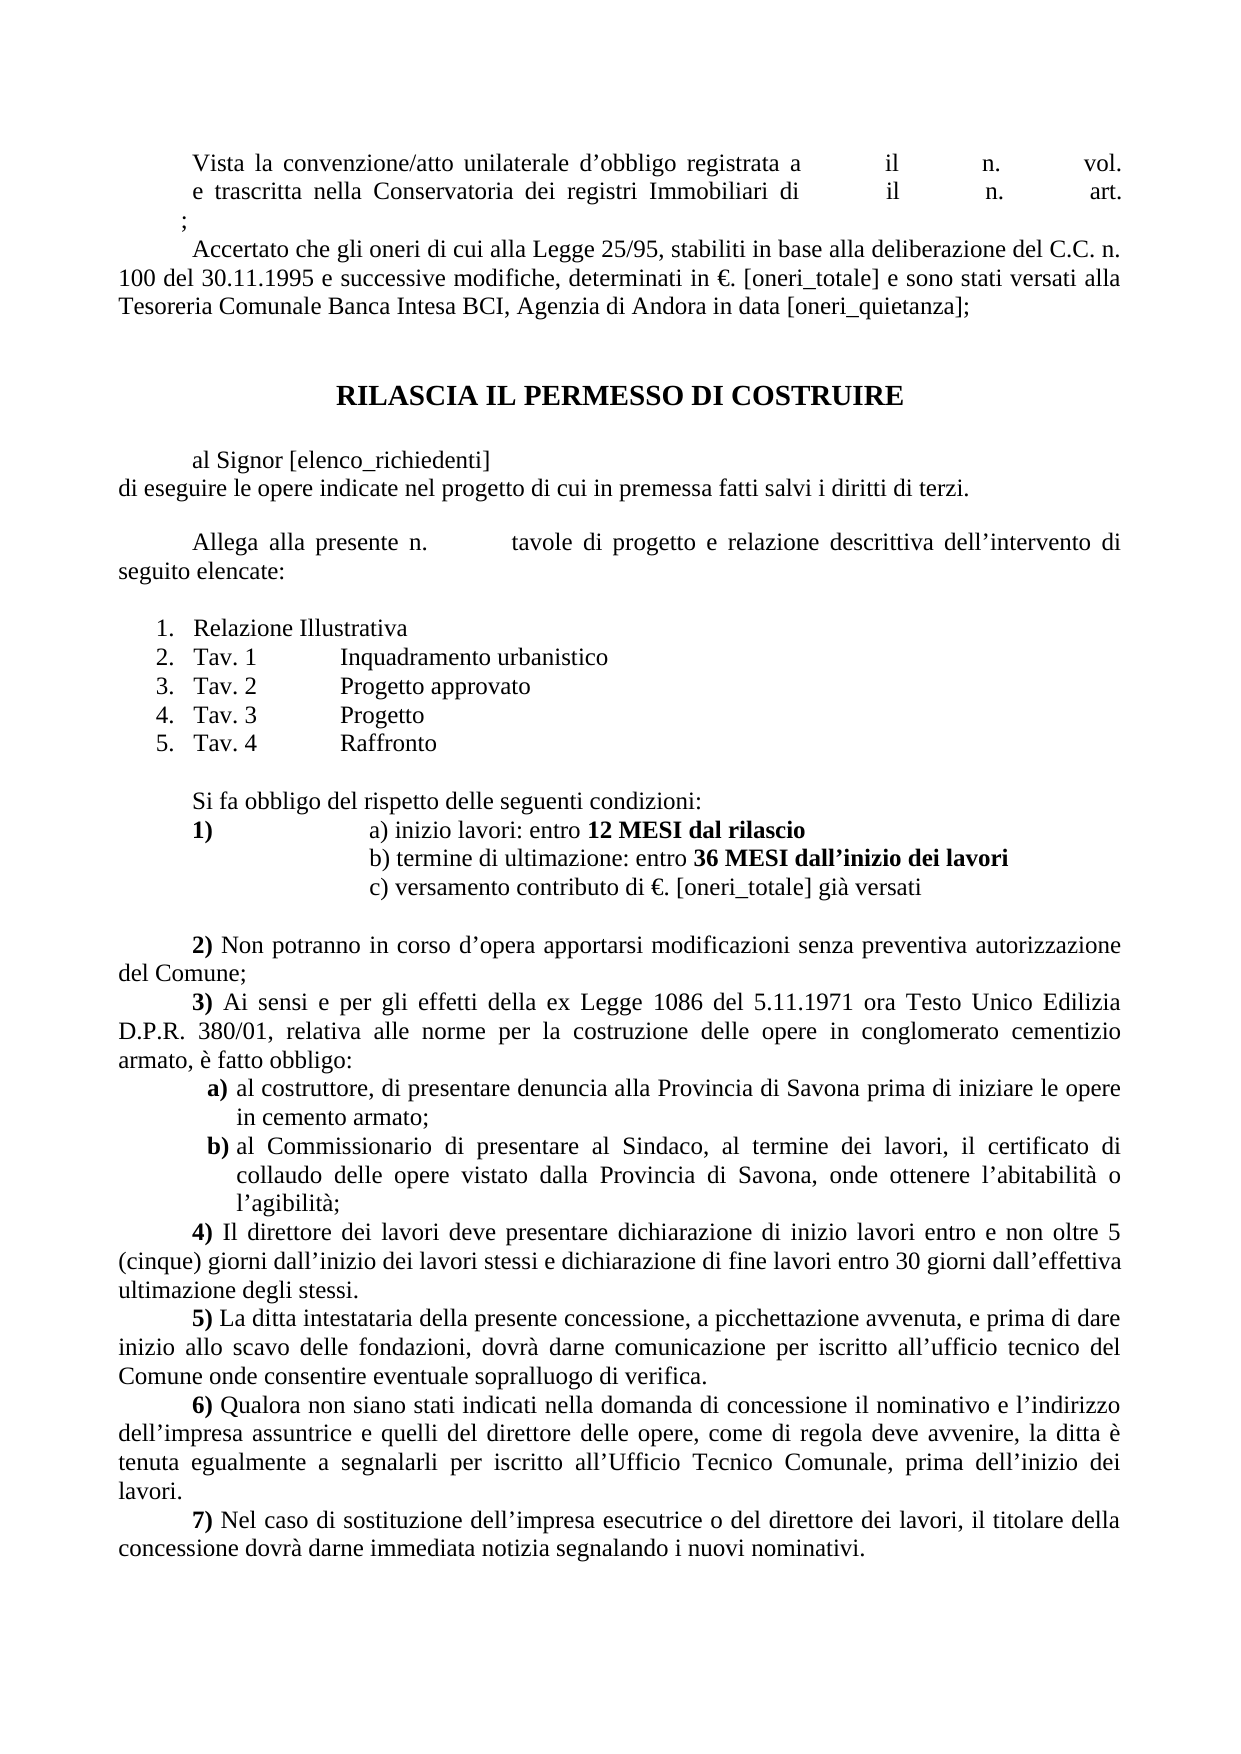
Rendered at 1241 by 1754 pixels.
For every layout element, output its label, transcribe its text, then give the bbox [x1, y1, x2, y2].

text 4) Il direttore dei lavori deve presentare dichiarazione di inizio lavori entro e non oltre 5 (cinque) giorni dall’inizio dei lavori stessi e dichiarazione di fine lavori entro 30 giorni dall’effettiva ultimazione degli stessi. [118, 1217, 1122, 1303]
text 2) Non potranno in corso d’opera apportarsi modificazioni senza preventiva autorizzazione del Comune; [118, 930, 1122, 987]
text di eseguire le opere indicate nel progetto di cui in premessa fatti salvi i diritti di terzi. [118, 473, 1122, 502]
text 7) Nel caso di sostituzione dell’impresa esecutrice o del direttore dei lavori, il titolare della concessione dovrà darne immediata notizia segnalando i nuovi nominativi. [118, 1505, 1122, 1562]
text b) termine di ultimazione: entro 36 MESI dall’inizio dei lavori [118, 843, 1122, 872]
text 5) La ditta intestataria della presente concessione, a picchettazione avvenuta, e prima di dare inizio allo scavo delle fondazioni, dovrà darne comunicazione per iscritto all’ufficio tecnico del Comune onde consentire eventuale sopralluogo di verifica. [118, 1303, 1122, 1390]
text al Signor [elenco_richiedenti] [118, 445, 1122, 473]
list Tav. 4 Raffronto [156, 728, 1122, 757]
list Tav. 2 Progetto approvato [156, 671, 1122, 700]
text 3) Ai sensi e per gli effetti della ex Legge 1086 del 5.11.1971 ora Testo Unico Edilizia D.P.R. 380/01, relativa alle norme per la costruzione delle opere in conglomerato cementizio armato, è fatto obbligo: [118, 987, 1122, 1073]
text 6) Qualora non siano stati indicati nella domanda di concessione il nominativo e l’indirizzo dell’impresa assuntrice e quelli del direttore delle opere, come di regola deve avvenire, la ditta è tenuta egualmente a segnalarli per iscritto all’Ufficio Tecnico Comunale, prima dell’inizio dei lavori. [118, 1390, 1122, 1505]
list al costruttore, di presentare denuncia alla Provincia di Savona prima di iniziare le opere in cemento armato; [207, 1073, 1122, 1131]
list Tav. 3 Progetto [156, 700, 1122, 728]
text Si fa obbligo del rispetto delle seguenti condizioni: [118, 786, 1122, 815]
text RILASCIA IL PERMESSO DI COSTRUIRE [118, 378, 1122, 411]
text c) versamento contributo di €. [oneri_totale] già versati [118, 872, 1122, 901]
list Relazione Illustrativa [156, 613, 1122, 642]
list al Commissionario di presentare al Sindaco, al termine dei lavori, il certificato di collaudo delle opere vistato dalla Provincia di Savona, onde ottenere l’abitabilità o l’agibilità; [207, 1131, 1122, 1217]
list Tav. 1 Inquadramento urbanistico [156, 642, 1122, 671]
text Vista la convenzione/atto unilaterale d’obbligo registrata a il n. vol. e trascritta nella Conservatoria dei registri Immobiliari di il n. art. ; [118, 148, 1122, 234]
text 1) a) inizio lavori: entro 12 MESI dal rilascio [118, 815, 1122, 843]
text Accertato che gli oneri di cui alla Legge 25/95, stabiliti in base alla deliberazione del C.C. n. 100 del 30.11.1995 e successive modifiche, determinati in €. [oneri_totale] e sono stati versati alla Tesoreria Comunale Banca Intesa BCI, Agenzia di Andora in data [oneri_quietanza]; [118, 234, 1122, 320]
text Allega alla presente n. tavole di progetto e relazione descrittiva dell’intervento di seguito elencate: [118, 527, 1122, 585]
